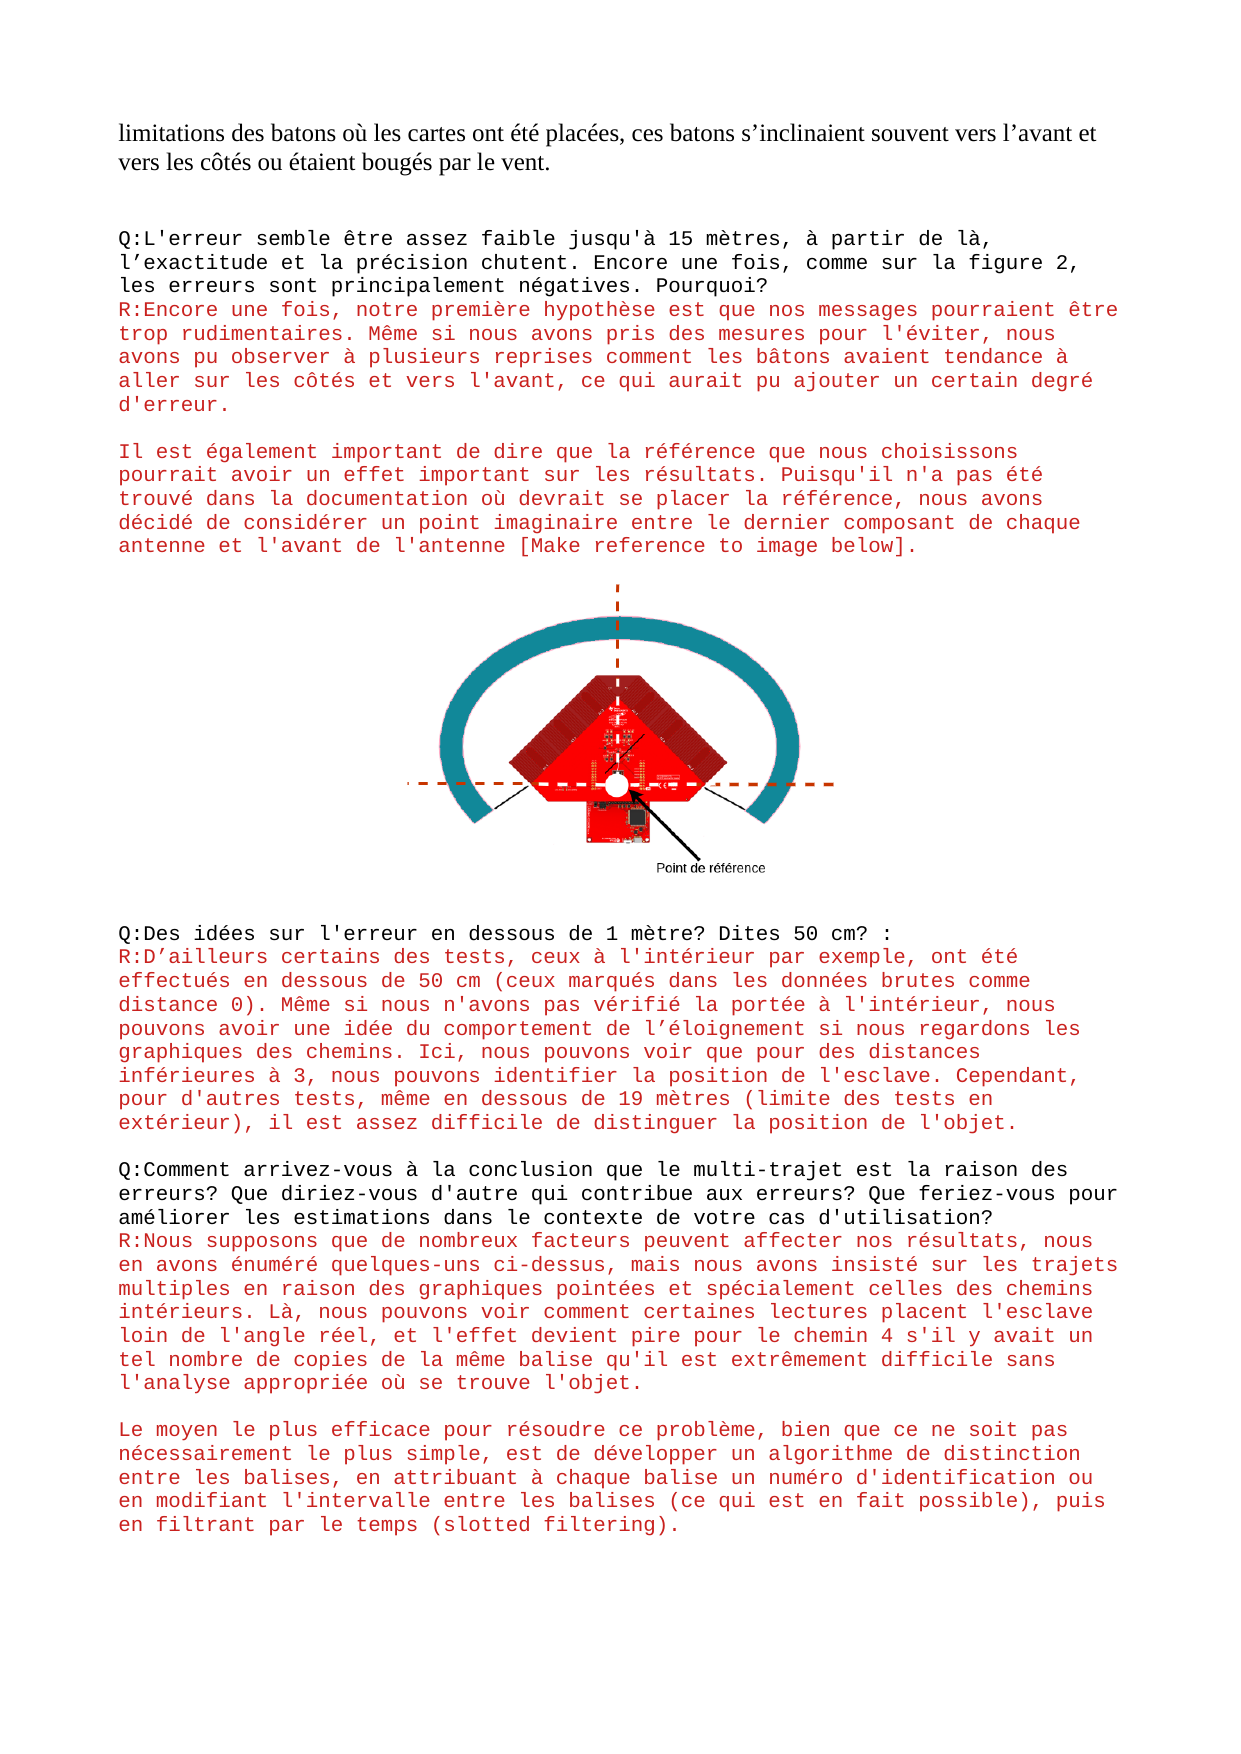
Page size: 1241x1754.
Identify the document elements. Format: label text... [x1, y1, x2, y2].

text Q:L'erreur semble être assez faible jusqu'à 15 mètres, à partir de là, l’exactitude et la précision chutent. Encore une fois, comme sur la figure 2, les erreurs sont principalement négatives. Pourquoi? [118, 228, 1122, 299]
text limitations des batons où les cartes ont été placées, ces batons s’inclinaient souvent vers l’avant et vers les côtés ou étaient bougés par le vent. [118, 118, 1122, 176]
text Il est également important de dire que la référence que nous choisissons pourrait avoir un effet important sur les résultats. Puisqu'il n'a pas été trouvé dans la documentation où devrait se placer la référence, nous avons décidé de considérer un point imaginaire entre le dernier composant de chaque antenne et l'avant de l'antenne [Make reference to image below]. [118, 441, 1122, 559]
text R:Nous supposons que de nombreux facteurs peuvent affecter nos résultats, nous en avons énuméré quelques-uns ci-dessus, mais nous avons insisté sur les trajets multiples en raison des graphiques pointées et spécialement celles des chemins intérieurs. Là, nous pouvons voir comment certaines lectures placent l'esclave loin de l'angle réel, et l'effet devient pire pour le chemin 4 s'il y avait un tel nombre de copies de la même balise qu'il est extrêmement difficile sans l'analyse appropriée où se trouve l'objet. [118, 1230, 1122, 1396]
text Le moyen le plus efficace pour résoudre ce problème, bien que ce ne soit pas nécessairement le plus simple, est de développer un algorithme de distinction entre les balises, en attribuant à chaque balise un numéro d'identification ou en modifiant l'intervalle entre les balises (ce qui est en fait possible), puis en filtrant par le temps (slotted filtering). [118, 1419, 1122, 1538]
text R:Encore une fois, notre première hypothèse est que nos messages pourraient être trop rudimentaires. Même si nous avons pris des mesures pour l'éviter, nous avons pu observer à plusieurs reprises comment les bâtons avaient tendance à aller sur les côtés et vers l'avant, ce qui aurait pu ajouter un certain degré d'erreur. [118, 299, 1122, 417]
text Q:Des idées sur l'erreur en dessous de 1 mètre? Dites 50 cm? : [118, 923, 1122, 947]
text Q:Comment arrivez-vous à la conclusion que le multi-trajet est la raison des erreurs? Que diriez-vous d'autre qui contribue aux erreurs? Que feriez-vous pour améliorer les estimations dans le contexte de votre cas d'utilisation? [118, 1159, 1122, 1230]
text R:D’ailleurs certains des tests, ceux à l'intérieur par exemple, ont été effectués en dessous de 50 cm (ceux marqués dans les données brutes comme distance 0). Même si nous n'avons pas vérifié la portée à l'intérieur, nous pouvons avoir une idée du comportement de l’éloignement si nous regardons les graphiques des chemins. Ici, nous pouvons voir que pour des distances inférieures à 3, nous pouvons identifier la position de l'esclave. Cependant, pour d'autres tests, même en dessous de 19 mètres (limite des tests en extérieur), il est assez difficile de distinguer la position de l'objet. [118, 947, 1122, 1136]
picture [405, 582, 835, 876]
